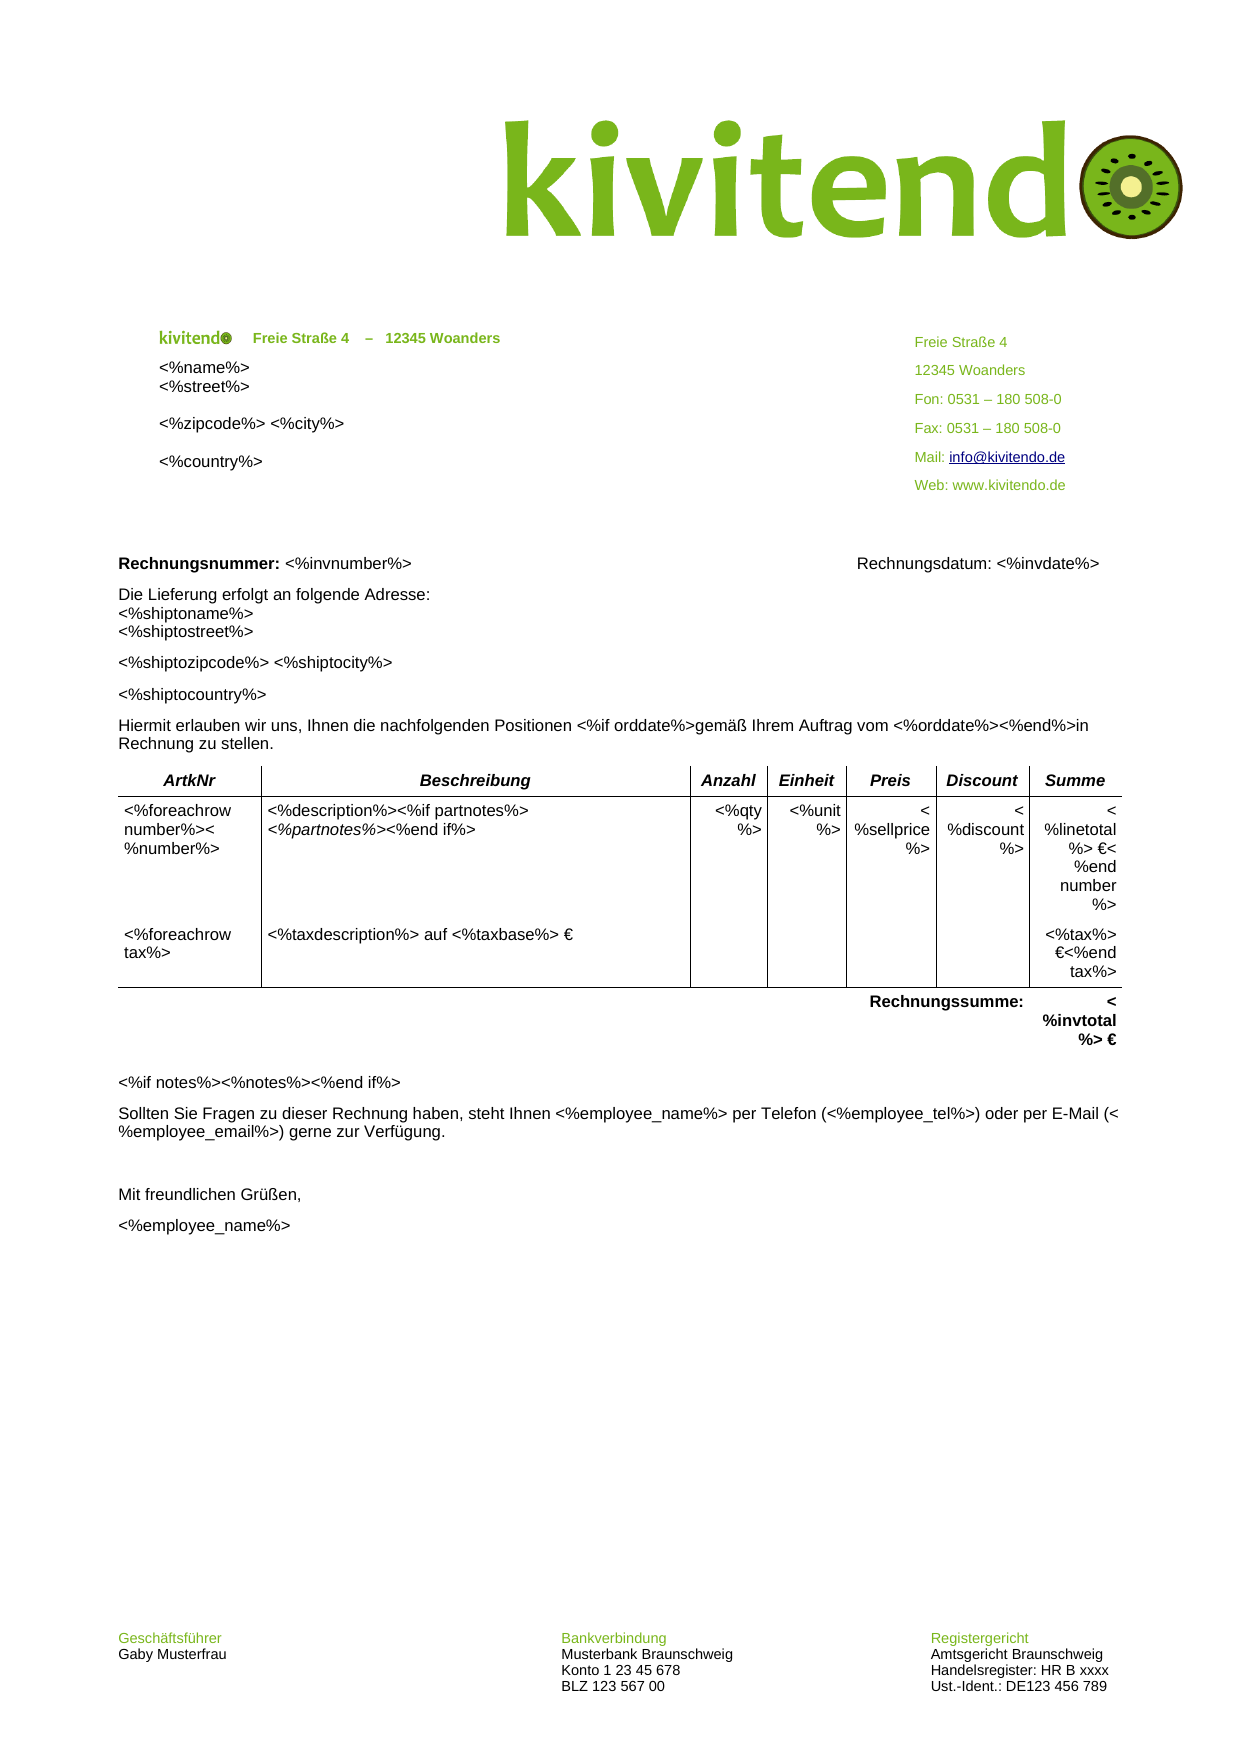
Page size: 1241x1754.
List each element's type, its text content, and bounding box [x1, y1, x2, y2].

table_header Preis [847, 766, 936, 796]
table_cell <%description%><%if partnotes%> <%partnotes%><%end if%> [262, 797, 690, 919]
text <%name%> <%street%> <%zipcode%> <%city%> <%country%> [159, 359, 600, 471]
table_header Anzahl [691, 766, 767, 796]
text <%shiptozipcode%> <%shiptocity%> [118, 654, 1122, 672]
table_cell <%qty%> [691, 797, 767, 919]
table_header Beschreibung [262, 766, 690, 796]
text Mit freundlichen Grüßen, [118, 1185, 1122, 1204]
table_cell [768, 919, 846, 987]
text Die Lieferung erfolgt an folgende Adresse: <%shiptoname%> <%shiptostreet%> [118, 585, 1122, 641]
text Freie Straße 4 [914, 334, 1124, 350]
text Fon: 0531 – 180 508-0 [914, 391, 1124, 407]
table_cell <%unit%> [768, 797, 846, 919]
text Web: www.kivitendo.de [914, 477, 1124, 494]
table_cell <%tax%> €<%end tax%> [1030, 919, 1122, 987]
picture [158, 330, 233, 345]
table_header Einheit [768, 766, 846, 796]
table_cell [847, 919, 936, 987]
table_header Summe [1030, 766, 1122, 796]
table_cell <%taxdescription%> auf <%taxbase%> € [262, 919, 690, 987]
table_cell <%sellprice%> [847, 797, 936, 919]
text Rechnungsnummer: <%invnumber%> Rechnungsdatum: <%invdate%> [118, 554, 1122, 573]
table_cell [691, 919, 767, 987]
text Hiermit erlauben wir uns, Ihnen die nachfolgenden Positionen <%if orddate%>gemäß Ihrem Auftrag vom <%orddate%><%end%>in Rechnung zu stellen. [118, 716, 1122, 753]
text <%employee_name%> [118, 1216, 1122, 1235]
text 12345 Woanders [914, 362, 1124, 379]
table_cell <%foreachrow tax%> [118, 919, 261, 987]
table_cell [937, 919, 1029, 987]
text <%if notes%><%notes%><%end if%> [118, 1054, 1122, 1092]
table_cell <%linetotal%> €<%end number%> [1030, 797, 1122, 919]
table_cell Rechnungssumme: [118, 988, 1029, 1054]
text <%shiptocountry%> [118, 685, 1122, 703]
table_cell <%foreachrow number%><%number%> [118, 797, 261, 919]
text Mail: info@kivitendo.de [914, 449, 1124, 465]
text Fax: 0531 – 180 508-0 [914, 420, 1124, 436]
picture [502, 118, 1185, 241]
text Freie Straße 4 – 12345 Woanders [159, 330, 600, 346]
table_header ArtkNr [118, 766, 261, 796]
table_cell <%invtotal%> € [1030, 988, 1122, 1054]
table_cell <%discount%> [937, 797, 1029, 919]
text Sollten Sie Fragen zu dieser Rechnung haben, steht Ihnen <%employee_name%> per Telefon (<%employee_tel%>) oder per E-Mail (<%employee_email%>) gerne zur Verfügung. [118, 1104, 1122, 1141]
table_header Discount [937, 766, 1029, 796]
